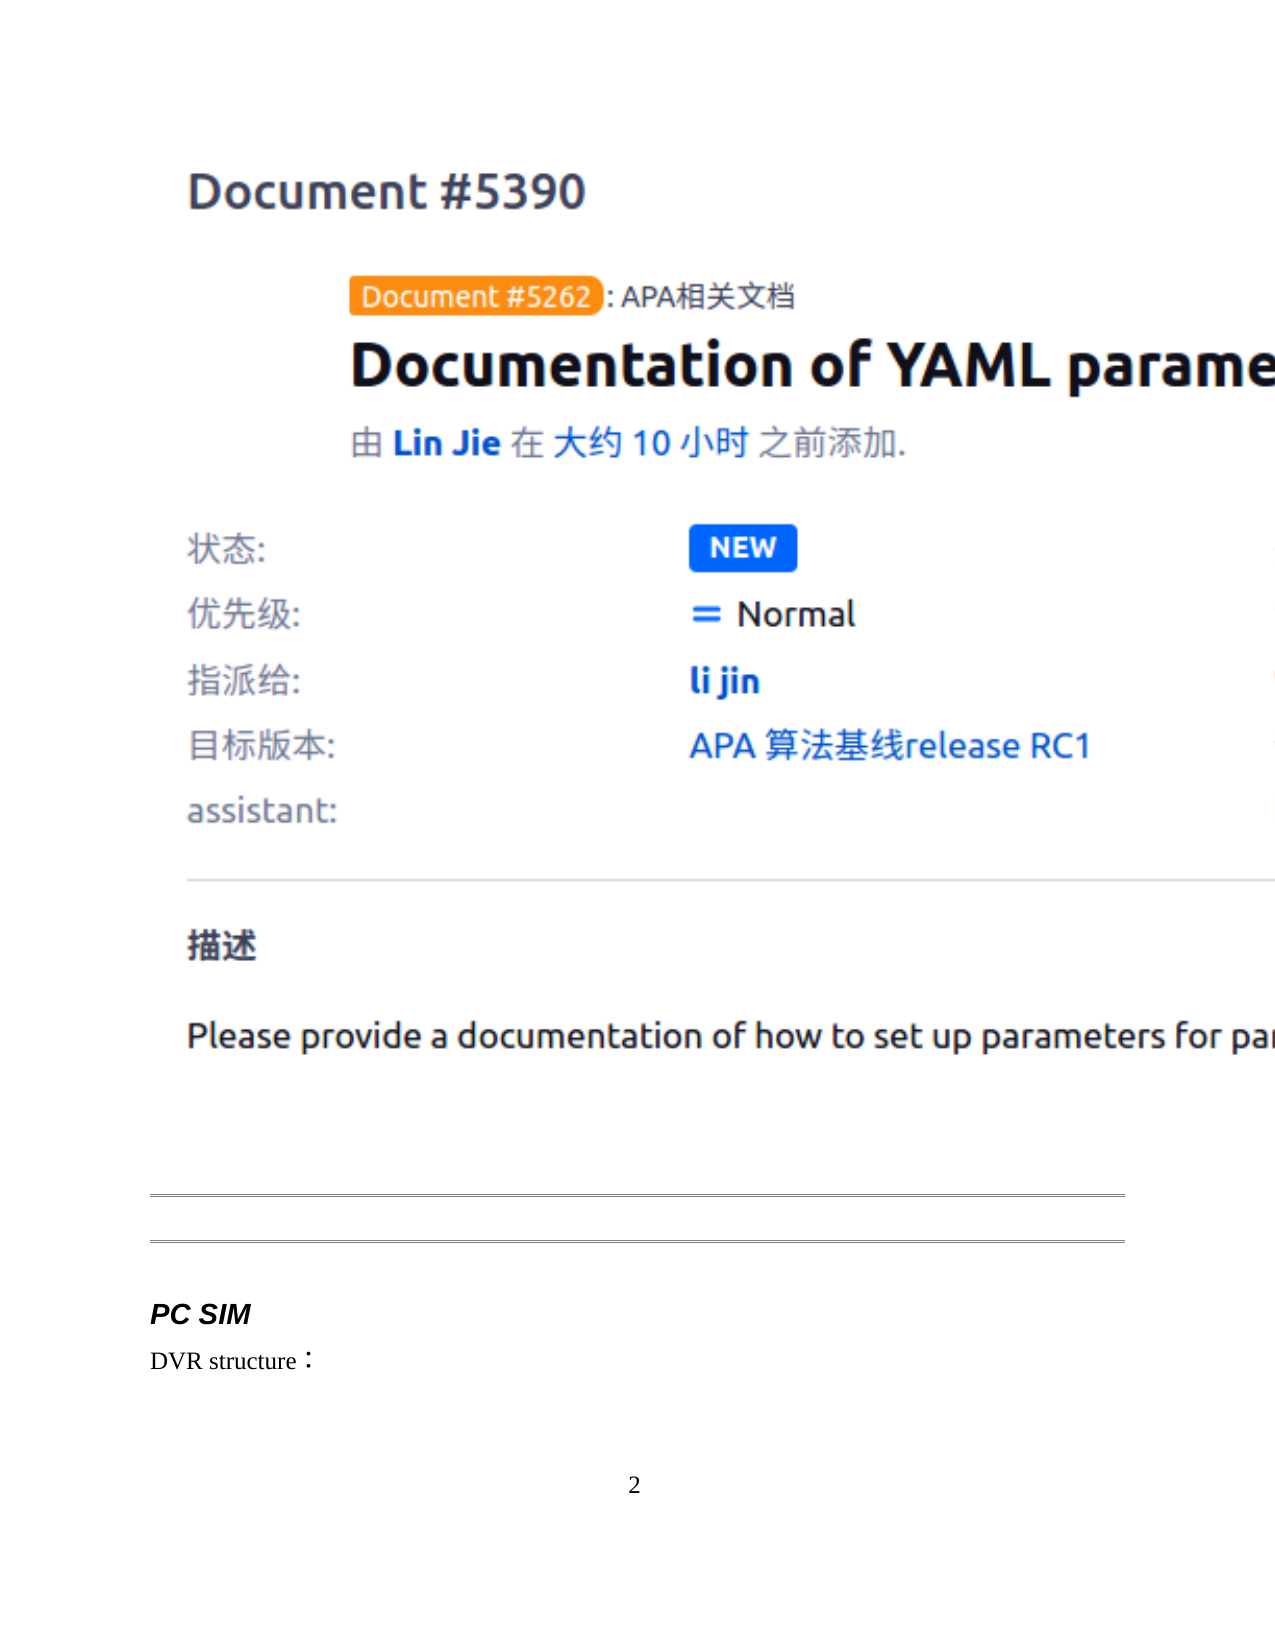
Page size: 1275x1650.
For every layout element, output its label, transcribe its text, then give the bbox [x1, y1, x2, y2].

text DVR structure： [150, 1343, 1125, 1377]
picture [150, 150, 1275, 1080]
subtitle PC SIM [150, 1297, 1125, 1330]
